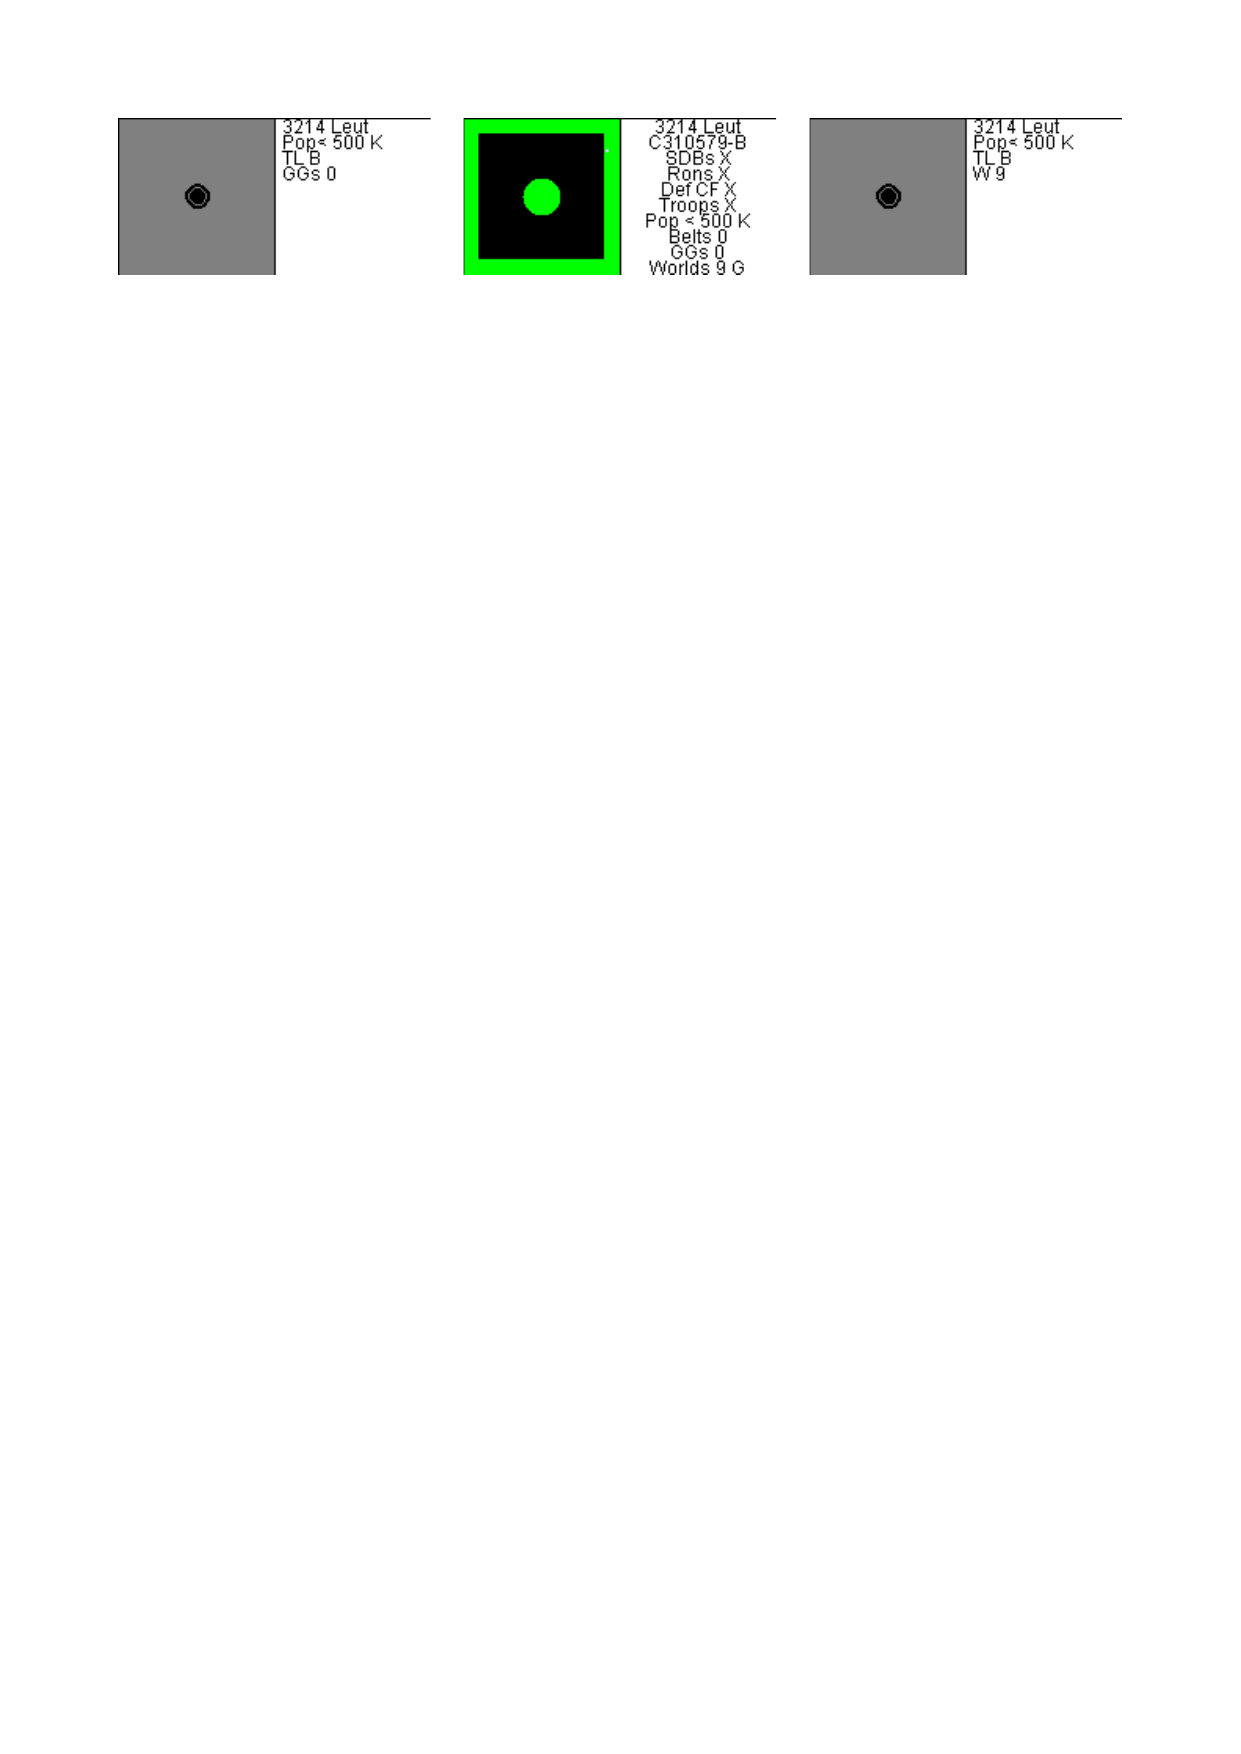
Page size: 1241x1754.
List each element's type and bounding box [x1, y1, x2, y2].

picture [809, 118, 1122, 275]
picture [463, 118, 777, 275]
picture [118, 118, 431, 275]
